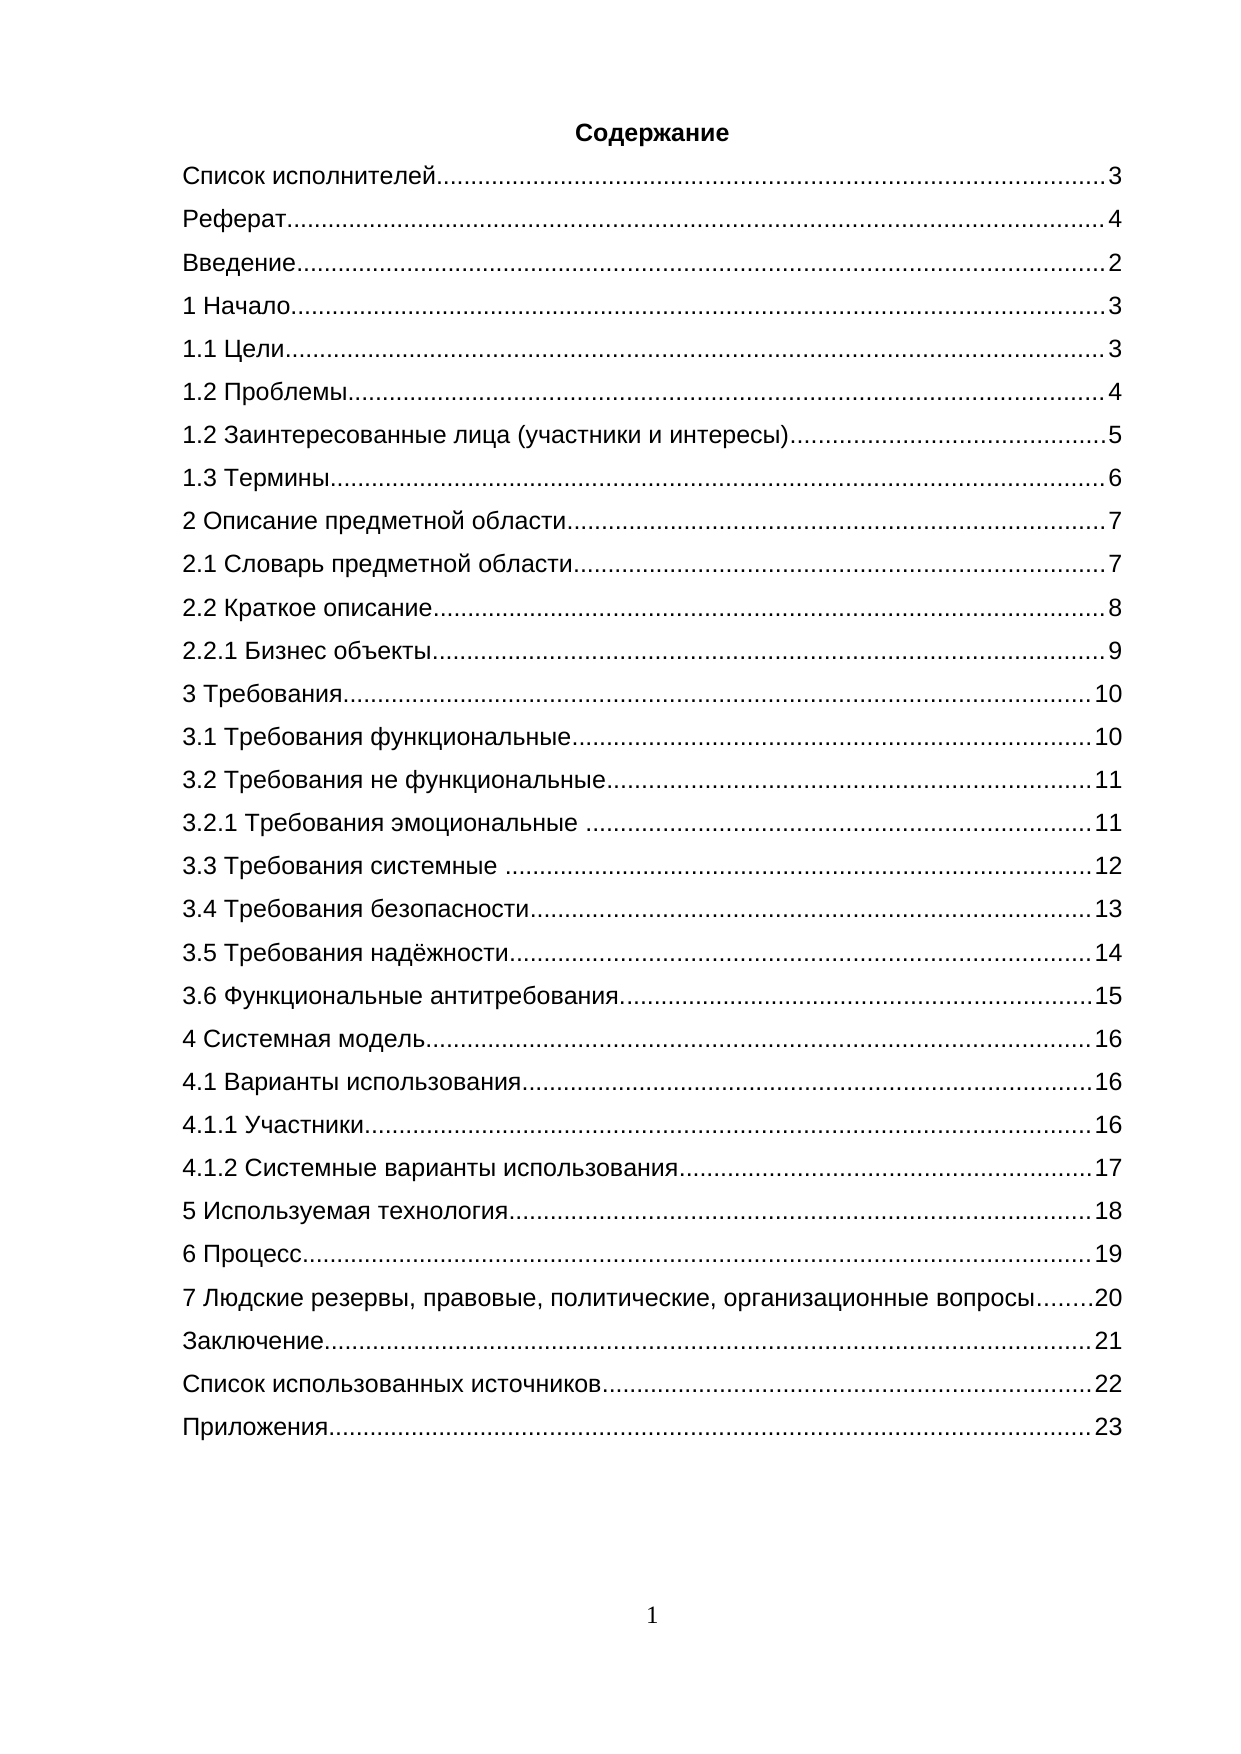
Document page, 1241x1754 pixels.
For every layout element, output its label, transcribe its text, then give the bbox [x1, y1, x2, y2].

text 3.5 Требования надёжности 14 [182, 937, 1122, 966]
text 6 Процесс 19 [182, 1239, 1122, 1268]
text 4.1.1 Участники 16 [182, 1110, 1122, 1139]
text 1.2 Проблемы 4 [182, 377, 1122, 406]
text 3.1 Требования функциональные 10 [182, 722, 1122, 751]
text 1.3 Термины 6 [182, 463, 1122, 492]
text 2 Описание предметной области 7 [182, 506, 1122, 535]
text 3.4 Требования безопасности 13 [182, 894, 1122, 923]
text 7 Людские резервы, правовые, политические, организационные вопросы 20 [182, 1282, 1122, 1311]
text 3 Требования 10 [182, 679, 1122, 707]
text 4 Системная модель 16 [182, 1024, 1122, 1052]
text 2.1 Словарь предметной области 7 [182, 549, 1122, 578]
text Реферат 4 [182, 204, 1122, 233]
subtitle Содержание [182, 118, 1122, 147]
text 3.6 Функциональные антитребования. 15 [182, 981, 1122, 1009]
text 3.2 Требования не функциональные 11 [182, 765, 1122, 794]
text Приложения 23 [182, 1412, 1122, 1441]
text 5 Используемая технология 18 [182, 1196, 1122, 1225]
text 1.2 Заинтересованные лица (участники и интересы) 5 [182, 420, 1122, 449]
text 1.1 Цели 3 [182, 334, 1122, 362]
text 3.3 Требования системные 12 [182, 851, 1122, 880]
text Список использованных источников 22 [182, 1369, 1122, 1397]
text 3.2.1 Требования эмоциональные 11 [182, 808, 1122, 837]
text 1 Начало 3 [182, 291, 1122, 319]
text Список исполнителей 3 [182, 161, 1122, 190]
text 4.1 Варианты использования 16 [182, 1067, 1122, 1096]
text Заключение 21 [182, 1326, 1122, 1354]
text 2.2.1 Бизнес объекты 9 [182, 636, 1122, 664]
text Введение 2 [182, 247, 1122, 276]
text 2.2 Краткое описание 8 [182, 592, 1122, 621]
text 4.1.2 Системные варианты использования 17 [182, 1153, 1122, 1182]
